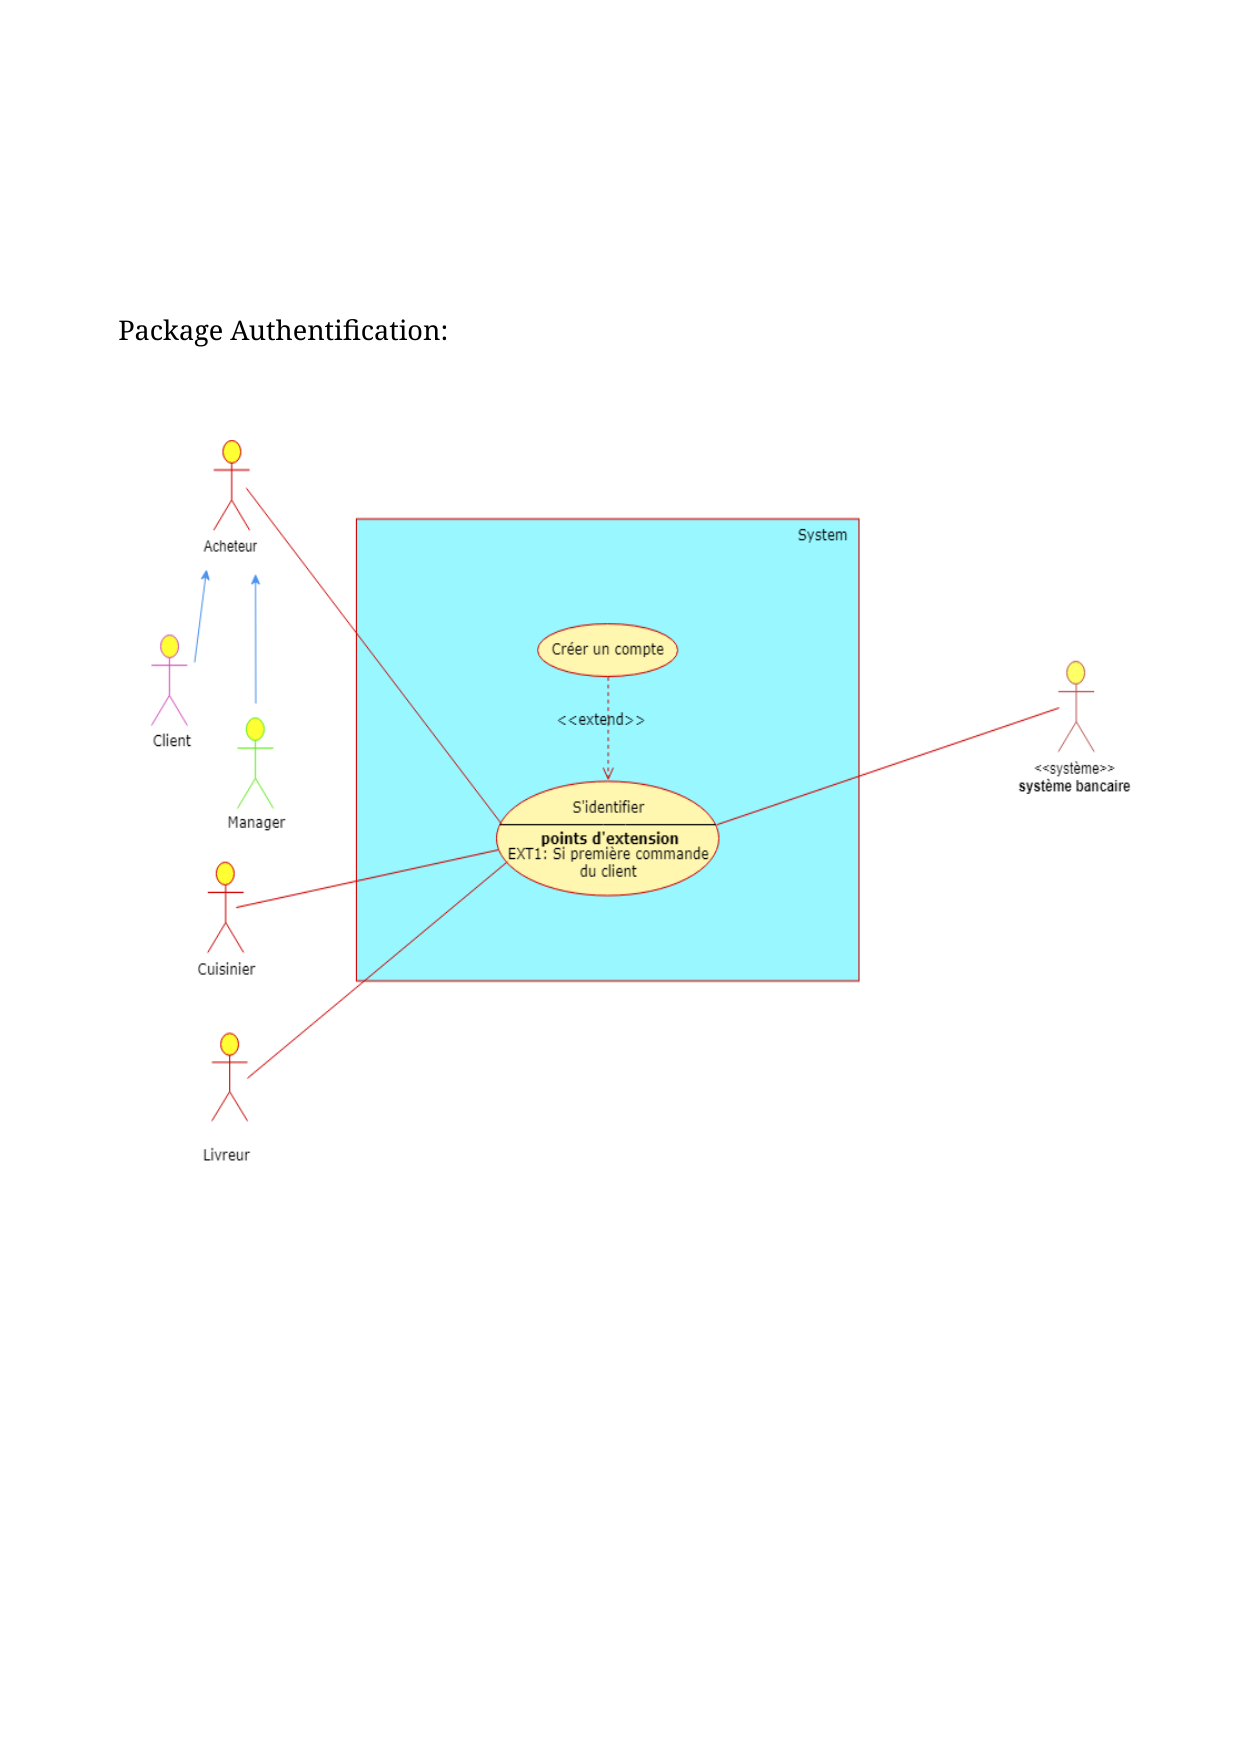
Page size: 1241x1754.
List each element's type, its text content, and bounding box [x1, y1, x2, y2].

picture [118, 440, 1132, 1197]
text Package Authentification: [118, 312, 1122, 348]
